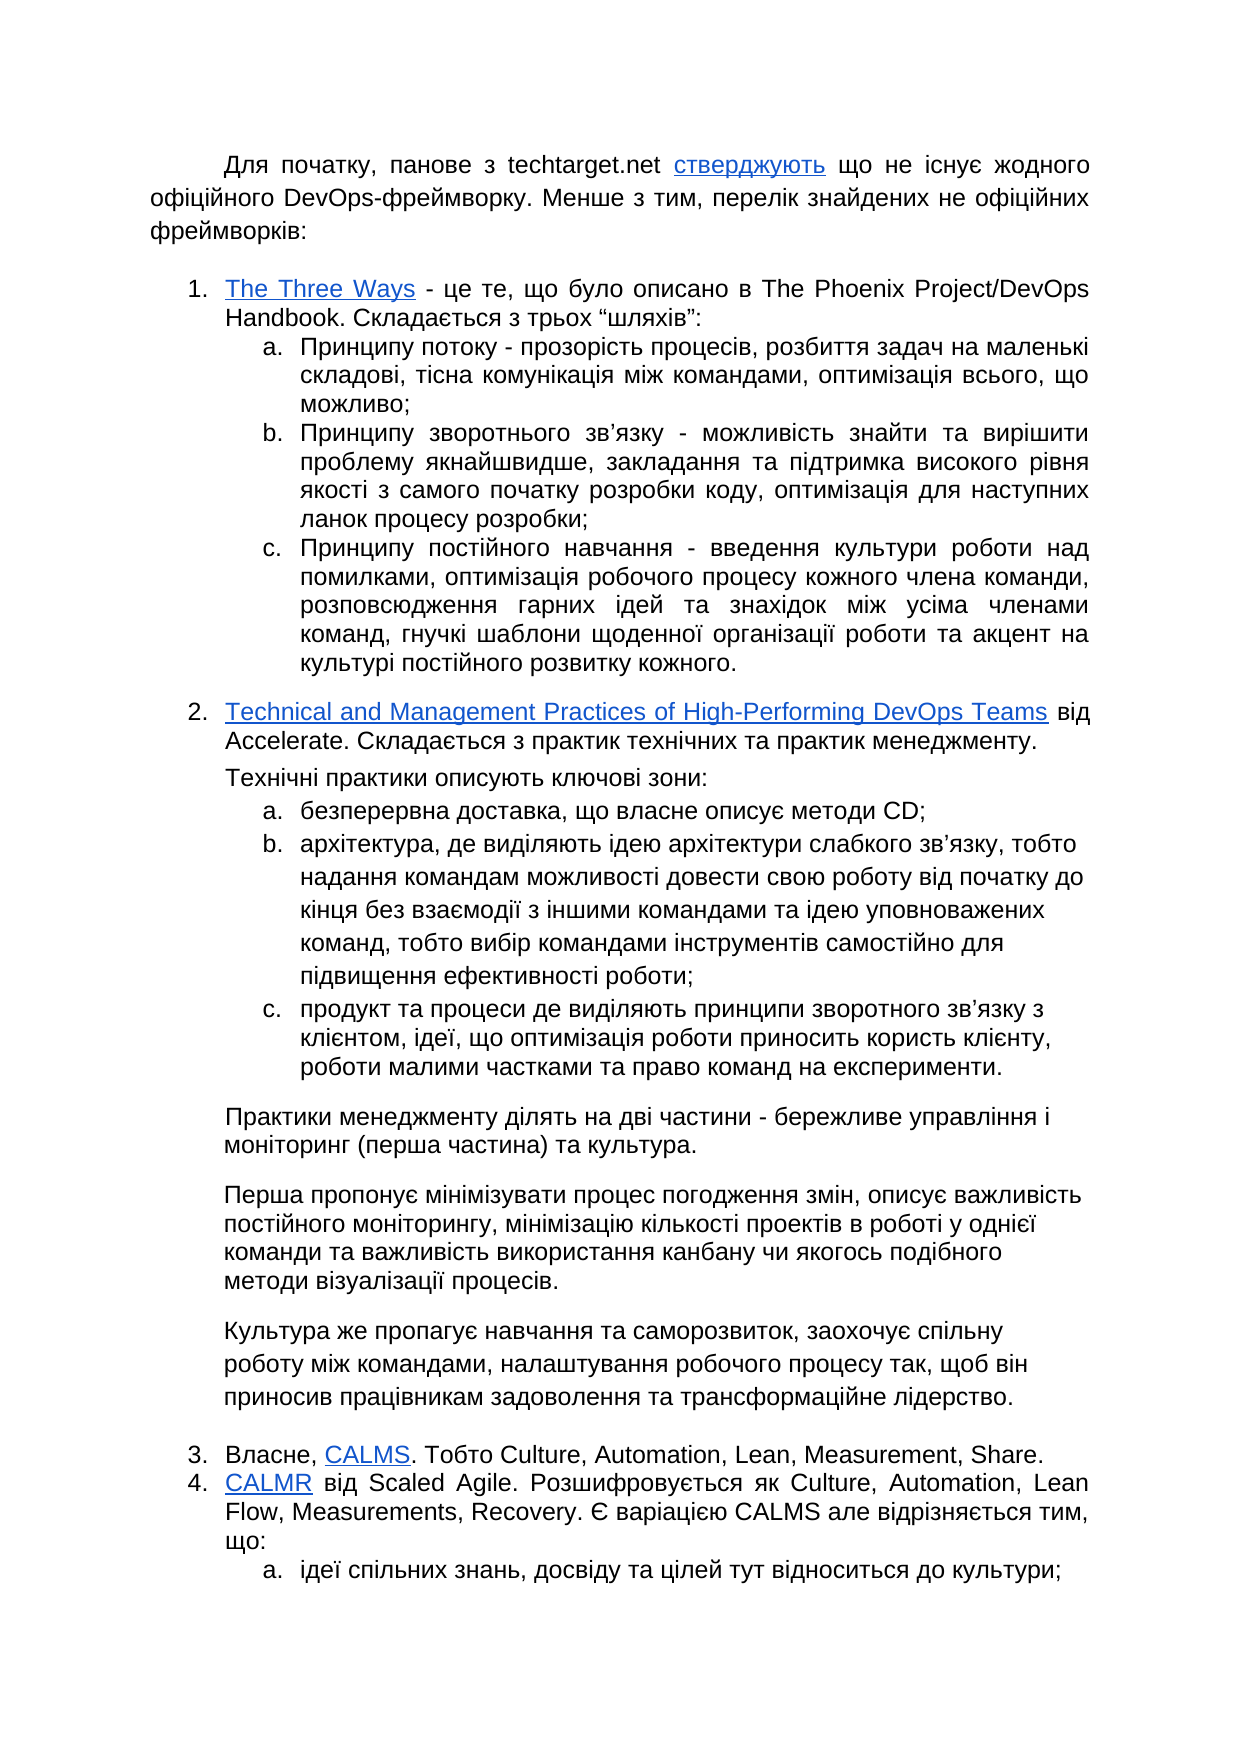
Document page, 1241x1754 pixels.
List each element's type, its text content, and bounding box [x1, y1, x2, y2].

list CALMR від Scaled Agile. Розшифровується як Culture, Automation, Lean Flow, Measurements, Recovery. Є варіацією CALMS але відрізняється тим, що: [187, 1468, 1090, 1555]
list Принципу потоку - прозорість процесів, розбиття задач на маленькі складові, тісна комунікація між командами, оптимізація всього, що можливо; [262, 332, 1090, 418]
list ідеї спільних знань, досвіду та цілей тут відноситься до культури; [262, 1555, 1090, 1583]
list безперервна доставка, що власне описує методи CD; [262, 796, 1090, 825]
list Принципу зворотнього зв’язку - можливість знайти та вирішити проблему якнайшвидше, закладання та підтримка високого рівня якості з самого початку розробки коду, оптимізація для наступних ланок процесу розробки; [262, 418, 1090, 533]
text Культура же пропагує навчання та саморозвиток, заохочує спільну роботу між командами, налаштування робочого процесу так, щоб він приносив працівникам задоволення та трансформаційне лідерство. [224, 1316, 1090, 1410]
text Для початку, панове з techtarget.net стверджують що не існує жодного офіційного DevOps-фреймворку. Менше з тим, перелік знайдених не офіційних фреймворків: [150, 150, 1090, 245]
list Принципу постійного навчання - введення культури роботи над помилками, оптимізація робочого процесу кожного члена команди, розповсюдження гарних ідей та знахідок між усіма членами команд, гнучкі шаблони щоденної організації роботи та акцент на культурі постійного розвитку кожного. [262, 533, 1090, 677]
subtitle Technical and Management Practices of High-Performing DevOps Teams від Accelerate. Складається з практик технічних та практик менеджменту. [187, 697, 1090, 755]
list The Three Ways - це те, що було описано в The Phoenix Project/DevOps Handbook. Складається з трьох “шляхів”: [187, 274, 1090, 332]
text Перша пропонує мінімізувати процес погодження змін, описує важливість постійного моніторингу, мінімізацію кількості проектів в роботі у однієї команди та важливість використання канбану чи якогось подібного методи візуалізації процесів. [224, 1180, 1090, 1295]
text Технічні практики описують ключові зони: [225, 763, 1090, 792]
list Власне, CALMS. Тобто Culture, Automation, Lean, Measurement, Share. [187, 1440, 1090, 1468]
list продукт та процеси де виділяють принципи зворотного зв’язку з клієнтом, ідеї, що оптимізація роботи приносить користь клієнту, роботи малими частками та право команд на експерименти. [262, 994, 1090, 1081]
list архітектура, де виділяють ідею архітектури слабкого зв’язку, тобто надання командам можливості довести свою роботу від початку до кінця без взаємодії з іншими командами та ідею уповноважених команд, тобто вибір командами інструментів самостійно для підвищення ефективності роботи; [262, 829, 1090, 990]
text Практики менеджменту ділять на дві частини - бережливе управління і моніторинг (перша частина) та культура. [224, 1101, 1090, 1159]
